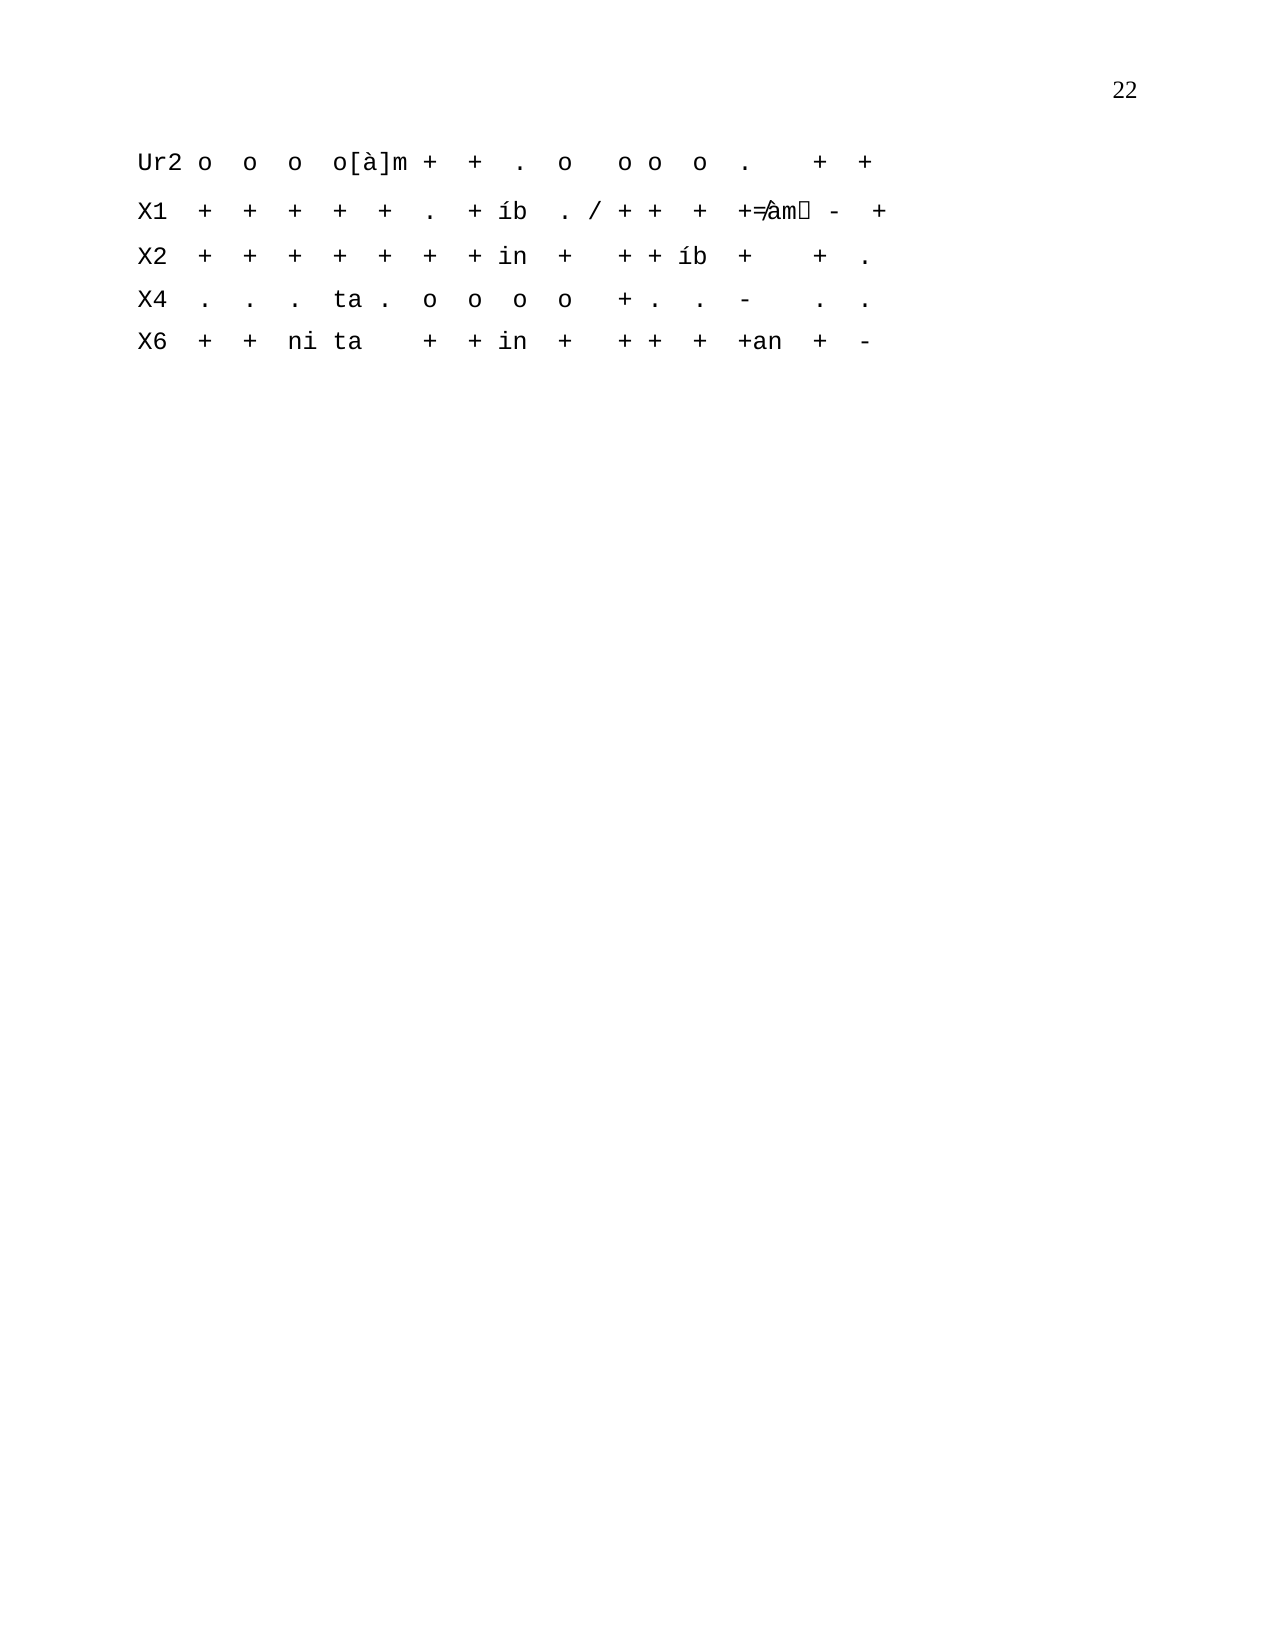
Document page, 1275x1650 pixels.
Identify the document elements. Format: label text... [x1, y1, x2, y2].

text X4 . . . ta . o o o o + . . - . . [137, 286, 1138, 315]
text X1 + + + + + . + íb . / + + + +≠àm - + [137, 192, 1138, 227]
text Ur2 o o o o[à]m + + . o o o o . + + [137, 150, 1138, 178]
text X2 + + + + + + + in + + + íb + + . [137, 244, 1138, 272]
text X6 + + ni ta + + in + + + + +an + - [137, 329, 1138, 357]
